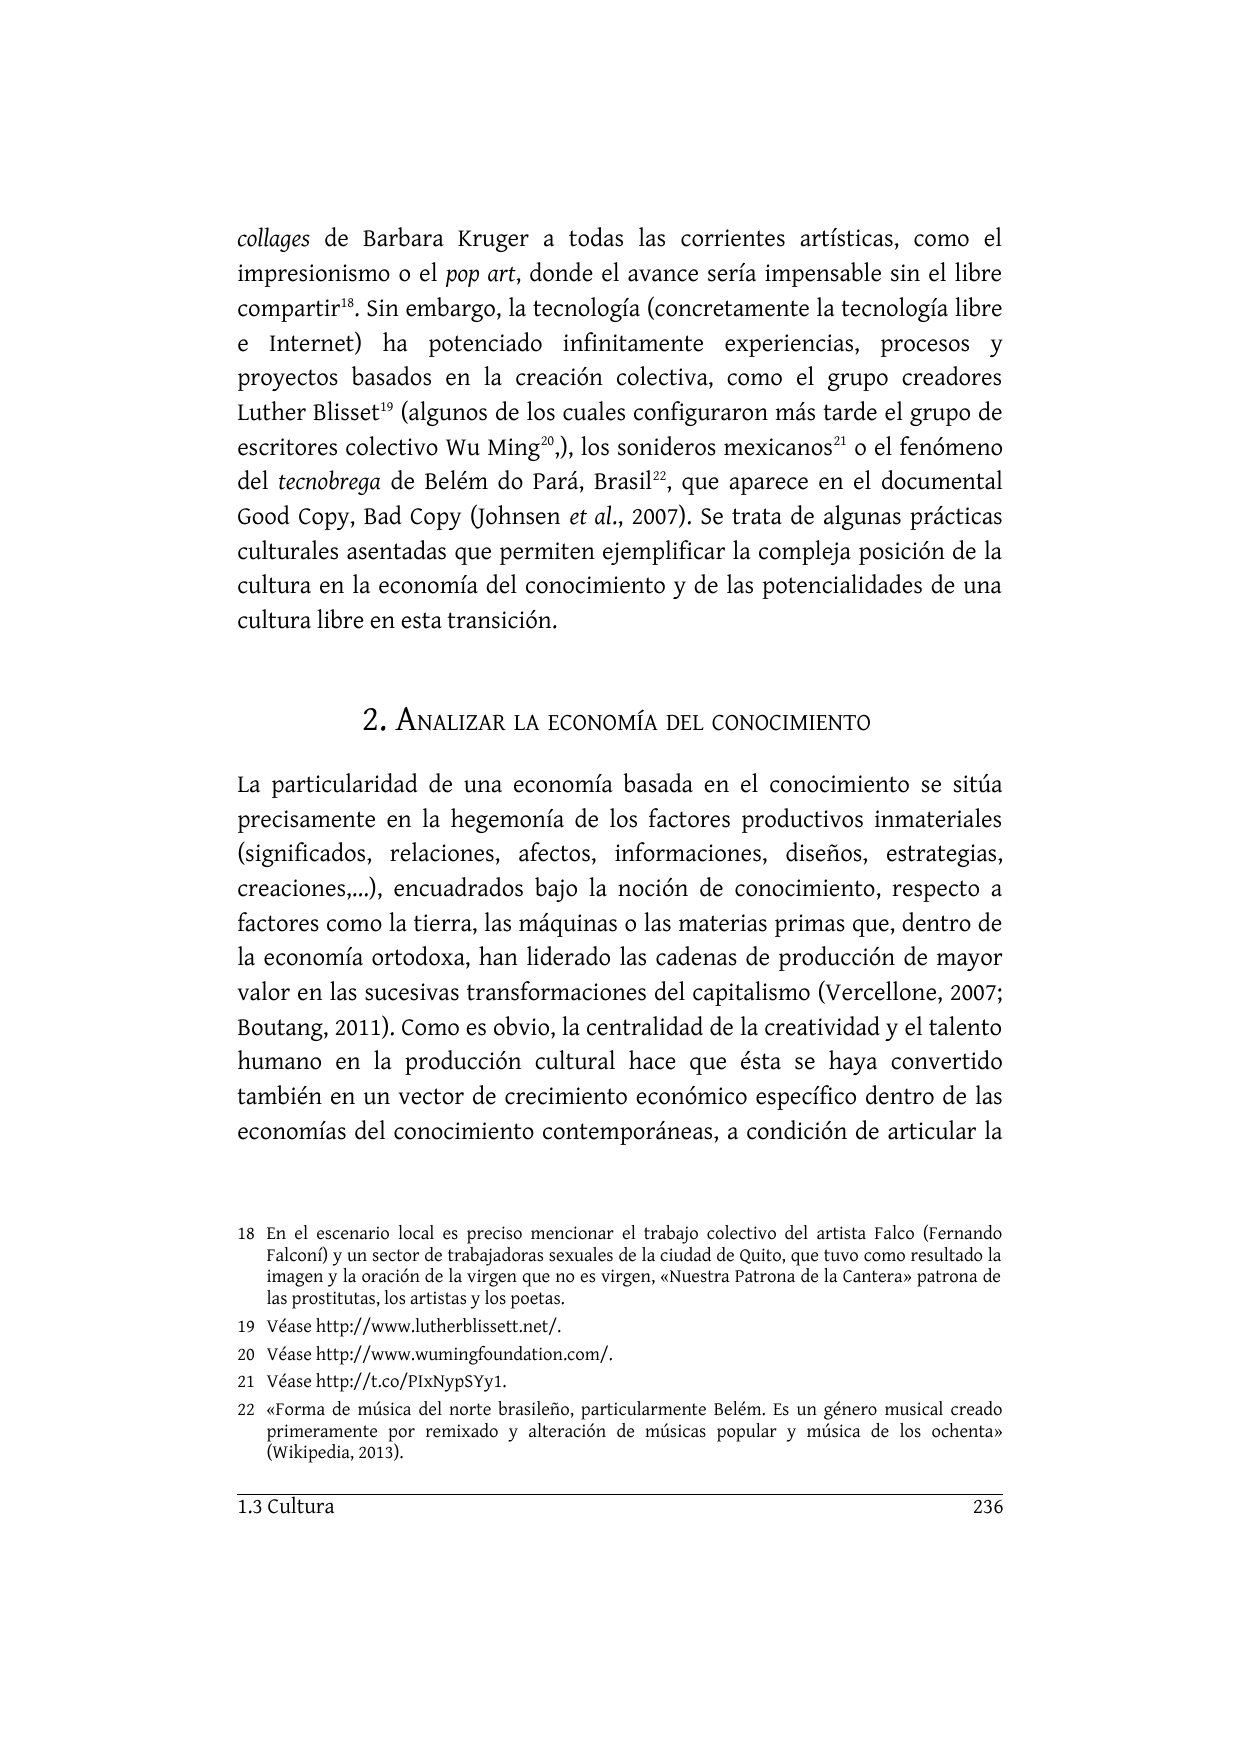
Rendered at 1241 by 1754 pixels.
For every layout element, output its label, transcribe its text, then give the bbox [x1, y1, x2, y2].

text Véase http://www.wumingfoundation.com/. [237, 1343, 1003, 1365]
subtitle Analizar la economía del conocimiento [282, 698, 958, 740]
text Véase http://t.co/PIxNypSYy1. [237, 1371, 1003, 1393]
text En el escenario local es preciso mencionar el trabajo colectivo del artista Falco (Fernando Falconí) y un sector de trabajadoras sexuales de la ciudad de Quito, que tuvo como resultado la imagen y la oración de la virgen que no es virgen, «Nuestra Patrona de la Cantera» patrona de las prostitutas, los artistas y los poetas. [237, 1223, 1003, 1310]
text Véase http://www.lutherblissett.net/. [237, 1316, 1003, 1337]
text La particularidad de una economía basada en el conocimiento se sitúa precisamente en la hegemonía de los factores productivos inmateriales (significados, relaciones, afectos, informaciones, diseños, estrategias, creaciones,...), encuadrados bajo la noción de conocimiento, respecto a factores como la tierra, las máquinas o las materias primas que, dentro de la economía ortodoxa, han liderado las cadenas de producción de mayor valor en las sucesivas transformaciones del capitalismo (Vercellone, 2007; Boutang, 2011). Como es obvio, la centralidad de la creatividad y el talento humano en la producción cultural hace que ésta se haya convertido también en un vector de crecimiento económico específico dentro de las economías del conocimiento contemporáneas, a condición de articular la [237, 770, 1003, 1146]
text «Forma de música del norte brasileño, particularmente Belém. Es un género musical creado primeramente por remixado y alteración de músicas popular y música de los ochenta» (Wikipedia, 2013). [237, 1399, 1003, 1464]
text collages de Barbara Kruger a todas las corrientes artísticas, como el impresionismo o el pop art, donde el avance sería impensable sin el libre compartir. Sin embargo, la tecnología (concretamente la tecnología libre e Internet) ha potenciado infinitamente experiencias, procesos y proyectos basados en la creación colectiva, como el grupo creadores Luther Blisset (algunos de los cuales configuraron más tarde el grupo de escritores colectivo Wu Ming,), los sonideros mexicanos o el fenómeno del tecnobrega de Belém do Pará, Brasil, que aparece en el documental Good Copy, Bad Copy (Johnsen et al., 2007). Se trata de algunas prácticas culturales asentadas que permiten ejemplificar la compleja posición de la cultura en la economía del conocimiento y de las potencialidades de una cultura libre en esta transición. [237, 225, 1003, 636]
